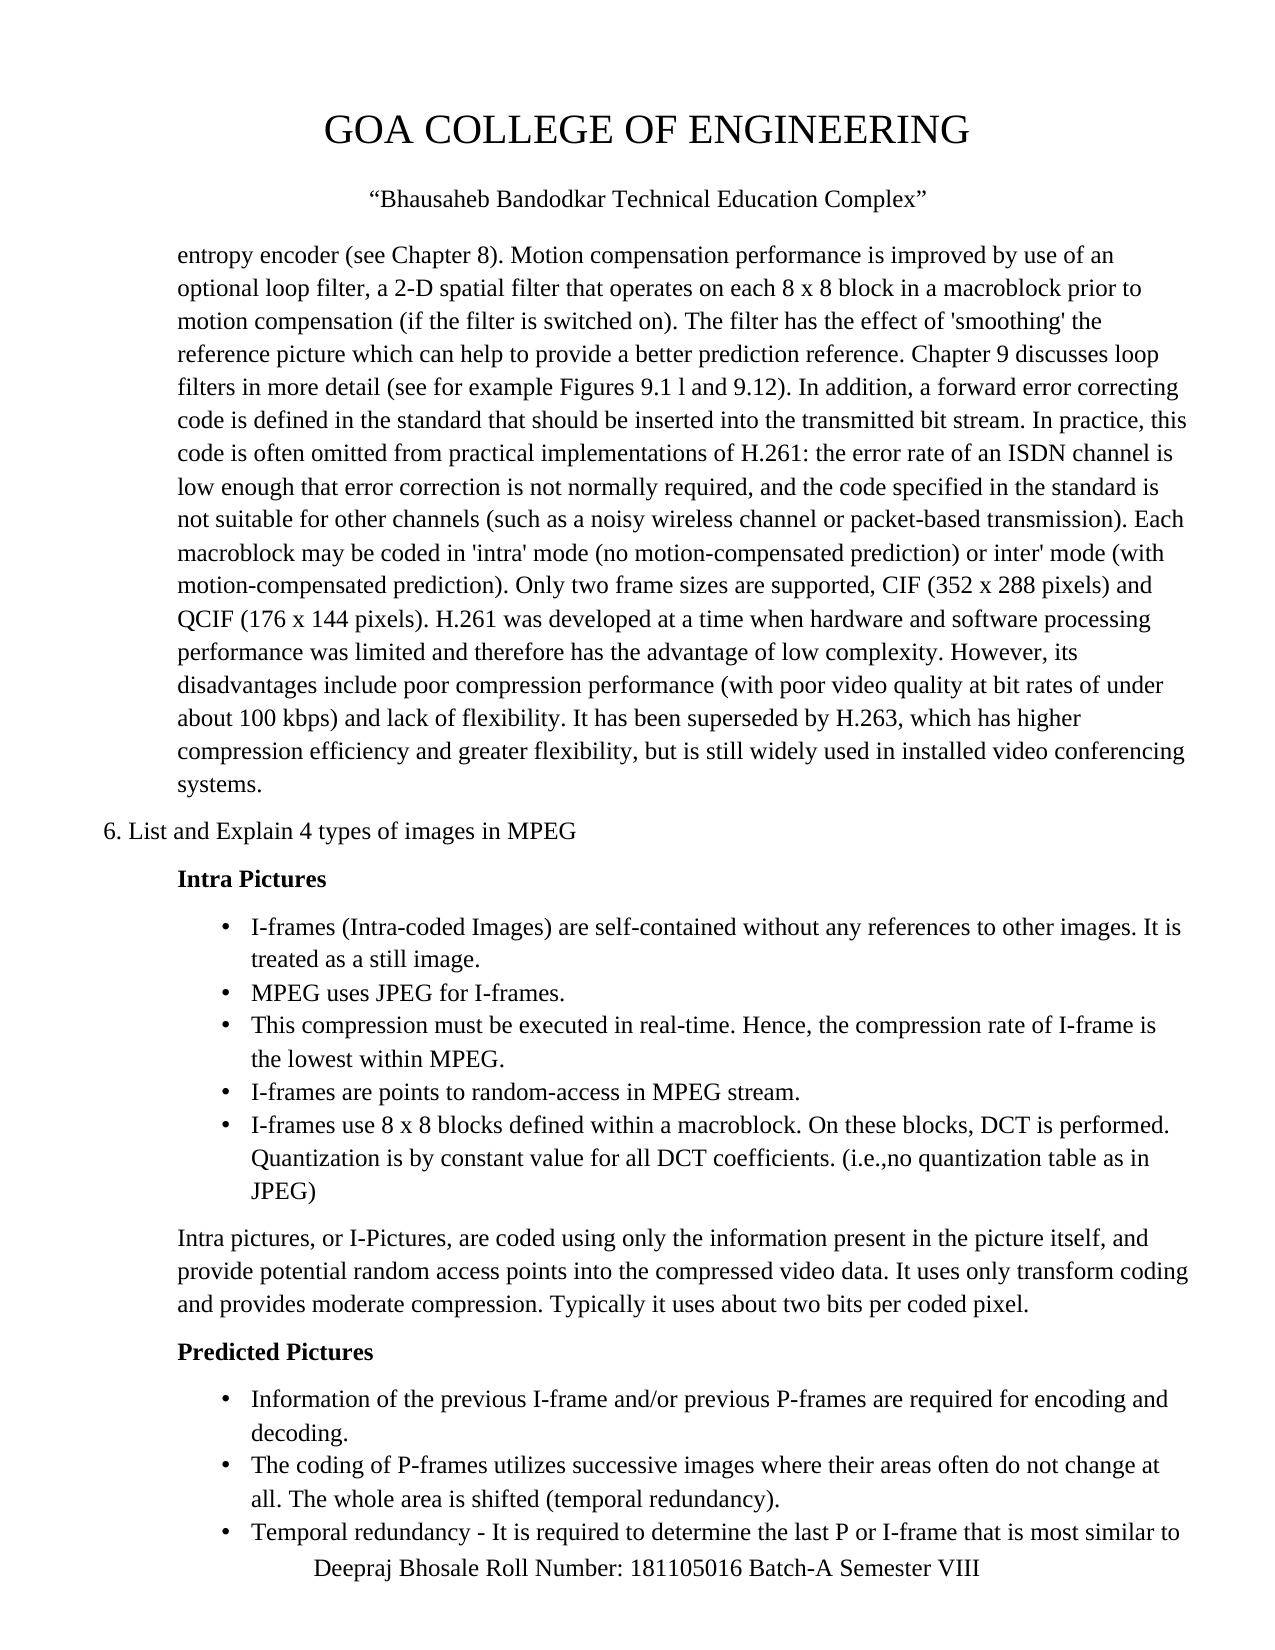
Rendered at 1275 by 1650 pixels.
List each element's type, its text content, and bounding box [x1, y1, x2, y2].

list Predicted Pictures [147, 1337, 1191, 1366]
text 6. List and Explain 4 types of images in MPEG [103, 816, 1191, 845]
list This compression must be executed in real-time. Hence, the compression rate of I-frame is the lowest within MPEG. [221, 1011, 1191, 1072]
list The coding of P-frames utilizes successive images where their areas often do not change at all. The whole area is shifted (temporal redundancy). [221, 1451, 1191, 1512]
list Information of the previous I-frame and/or previous P-frames are required for encoding and decoding. [221, 1384, 1191, 1446]
list Intra pictures, or I-Pictures, are coded using only the information present in the picture itself, and provide potential random access points into the compressed video data. It uses only transform coding and provides moderate compression. Typically it uses about two bits per coded pixel. [147, 1223, 1191, 1318]
list Temporal redundancy - It is required to determine the last P or I-frame that is most similar to [221, 1517, 1191, 1545]
list entropy encoder (see Chapter 8). Motion compensation performance is improved by use of an optional loop filter, a 2-D spatial filter that operates on each 8 x 8 block in a macroblock prior to motion compensation (if the filter is switched on). The filter has the effect of 'smoothing' the reference picture which can help to provide a better prediction reference. Chapter 9 discusses loop filters in more detail (see for example Figures 9.1 l and 9.12). In addition, a forward error correcting code is defined in the standard that should be inserted into the transmitted bit stream. In practice, this code is often omitted from practical implementations of H.261: the error rate of an ISDN channel is low enough that error correction is not normally required, and the code specified in the standard is not suitable for other channels (such as a noisy wireless channel or packet-based transmission). Each macroblock may be coded in 'intra' mode (no motion-compensated prediction) or inter' mode (with motion-compensated prediction). Only two frame sizes are supported, CIF (352 x 288 pixels) and QCIF (176 x 144 pixels). H.261 was developed at a time when hardware and software processing performance was limited and therefore has the advantage of low complexity. However, its disadvantages include poor compression performance (with poor video quality at bit rates of under about 100 kbps) and lack of flexibility. It has been superseded by H.263, which has higher compression efficiency and greater flexibility, but is still widely used in installed video conferencing systems. [147, 240, 1191, 797]
list I-frames are points to random-access in MPEG stream. [221, 1077, 1191, 1105]
list I-frames use 8 x 8 blocks defined within a macroblock. On these blocks, DCT is performed. Quantization is by constant value for all DCT coefficients. (i.e.,no quantization table as in JPEG) [221, 1110, 1191, 1204]
list MPEG uses JPEG for I-frames. [221, 978, 1191, 1006]
list I-frames (Intra-coded Images) are self-contained without any references to other images. It is treated as a still image. [221, 912, 1191, 973]
list Intra Pictures [147, 864, 1191, 893]
